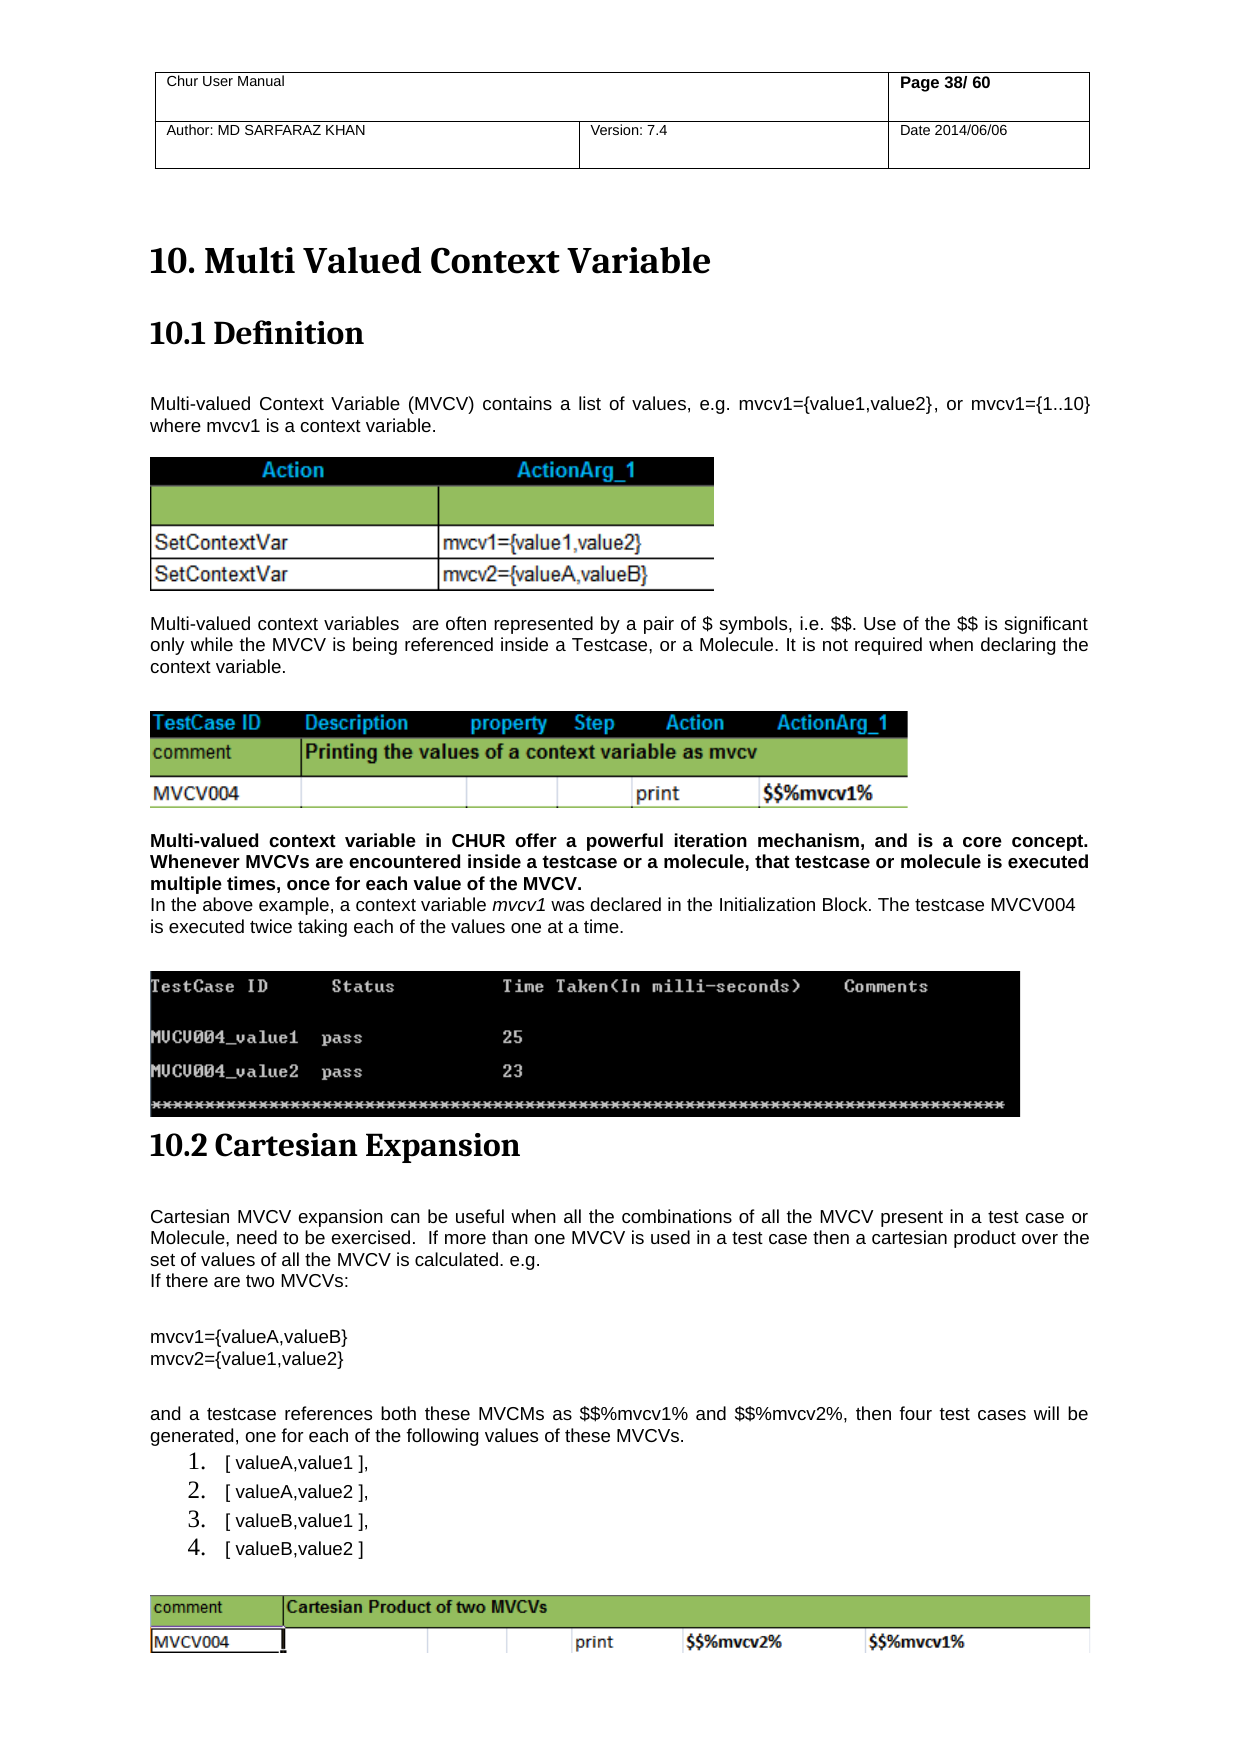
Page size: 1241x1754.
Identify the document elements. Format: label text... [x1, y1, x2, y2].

text mvcv1={valueA,valueB} [150, 1326, 1090, 1347]
list [ valueB,value2 ] [187, 1532, 1090, 1561]
list [ valueA,value2 ], [187, 1475, 1090, 1504]
text and a testcase references both these MVCMs as $$%mvcv1% and $$%mvcv2%, then four test cases will be generated, one for each of the following values of these MVCVs. [150, 1403, 1090, 1446]
text Multi-valued Context Variable (MVCV) contains a list of values, e.g. mvcv1={value1,value2}, or mvcv1={1..10} where mvcv1 is a context variable. [150, 393, 1090, 436]
text Multi-valued context variable in CHUR offer a powerful iteration mechanism, and is a core concept. Whenever MVCVs are encountered inside a testcase or a molecule, that testcase or molecule is executed multiple times, once for each value of the MVCV. [150, 829, 1090, 894]
list [ valueA,value1 ], [187, 1446, 1090, 1475]
text If there are two MVCVs: [150, 1270, 1090, 1292]
subtitle 10.2 Cartesian Expansion [150, 1127, 1090, 1165]
text Multi-valued context variables are often represented by a pair of $ symbols, i.e. $$. Use of the $$ is significant only while the MVCV is being referenced inside a Testcase, or a Molecule. It is not required when declaring the context variable. [150, 612, 1090, 677]
picture [150, 971, 1021, 1117]
picture [150, 457, 714, 591]
subtitle 10. Multi Valued Context Variable [150, 240, 1090, 283]
picture [150, 711, 908, 808]
text mvcv2={value1,value2} [150, 1347, 1090, 1369]
picture [150, 1595, 1091, 1653]
text In the above example, a context variable mvcv1 was declared in the Initialization Block. The testcase MVCV004 is executed twice taking each of the values one at a time. [150, 894, 1090, 937]
list [ valueB,value1 ], [187, 1504, 1090, 1532]
subtitle 10.1 Definition [150, 314, 1090, 353]
text Cartesian MVCV expansion can be useful when all the combinations of all the MVCV present in a test case or Molecule, need to be exercised. If more than one MVCV is used in a test case then a cartesian product over the set of values of all the MVCV is calculated. e.g. [150, 1206, 1090, 1270]
